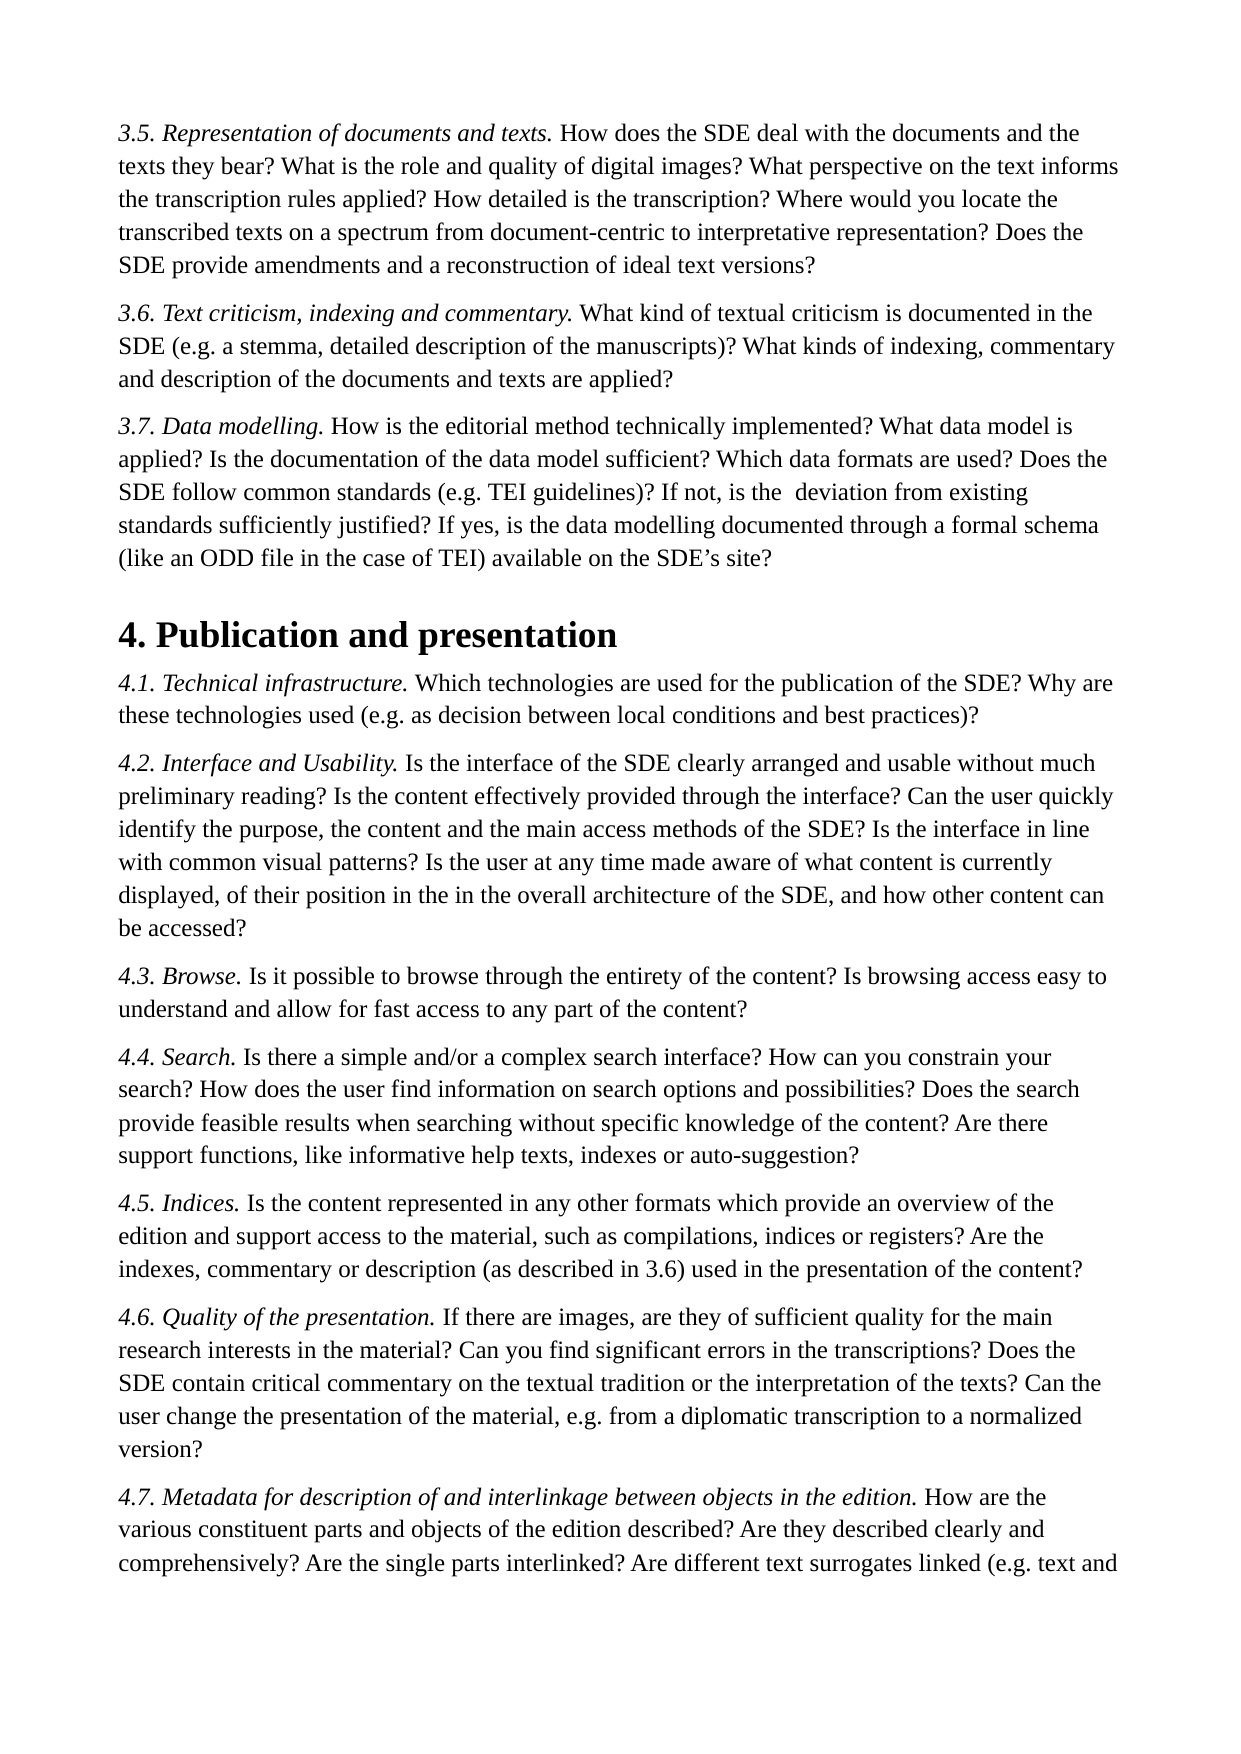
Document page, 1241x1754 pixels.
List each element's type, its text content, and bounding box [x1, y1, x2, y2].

text 4.6. Quality of the presentation. If there are images, are they of sufficient quality for the main research interests in the material? Can you find significant errors in the transcriptions? Does the SDE contain critical commentary on the textual tradition or the interpretation of the texts? Can the user change the presentation of the material, e.g. from a diplomatic transcription to a normalized version? [118, 1302, 1122, 1463]
text 4.3. Browse. Is it possible to browse through the entirety of the content? Is browsing access easy to understand and allow for fast access to any part of the content? [118, 961, 1122, 1023]
text 4.4. Search. Is there a simple and/or a complex search interface? How can you constrain your search? How does the user find information on search options and possibilities? Does the search provide feasible results when searching without specific knowledge of the content? Are there support functions, like informative help texts, indexes or auto-suggestion? [118, 1042, 1122, 1169]
text 3.7. Data modelling. How is the editorial method technically implemented? What data model is applied? Is the documentation of the data model sufficient? Which data formats are used? Does the SDE follow common standards (e.g. TEI guidelines)? If not, is the deviation from existing standards sufficiently justified? If yes, is the data modelling documented through a formal schema (like an ODD file in the case of TEI) available on the SDE’s site? [118, 411, 1122, 572]
text 3.5. Representation of documents and texts. How does the SDE deal with the documents and the texts they bear? What is the role and quality of digital images? What perspective on the text informs the transcription rules applied? How detailed is the transcription? Where would you locate the transcribed texts on a spectrum from document-centric to interpretative representation? Does the SDE provide amendments and a reconstruction of ideal text versions? [118, 118, 1122, 279]
text 4.1. Technical infrastructure. Which technologies are used for the publication of the SDE? Why are these technologies used (e.g. as decision between local conditions and best practices)? [118, 668, 1122, 729]
text 3.6. Text criticism, indexing and commentary. What kind of textual criticism is documented in the SDE (e.g. a stemma, detailed description of the manuscripts)? What kinds of indexing, commentary and description of the documents and texts are applied? [118, 298, 1122, 393]
subtitle 4. Publication and presentation [118, 612, 1122, 655]
text 4.2. Interface and Usability. Is the interface of the SDE clearly arranged and usable without much preliminary reading? Is the content effectively provided through the interface? Can the user quickly identify the purpose, the content and the main access methods of the SDE? Is the interface in line with common visual patterns? Is the user at any time made aware of what content is currently displayed, of their position in the in the overall architecture of the SDE, and how other content can be accessed? [118, 748, 1122, 942]
text 4.7. Metadata for description of and interlinkage between objects in the edition. How are the various constituent parts and objects of the edition described? Are they described clearly and comprehensively? Are the single parts interlinked? Are different text surrogates linked (e.g. text and [118, 1482, 1122, 1576]
text 4.5. Indices. Is the content represented in any other formats which provide an overview of the edition and support access to the material, such as compilations, indices or registers? Are the indexes, commentary or description (as described in 3.6) used in the presentation of the content? [118, 1188, 1122, 1283]
